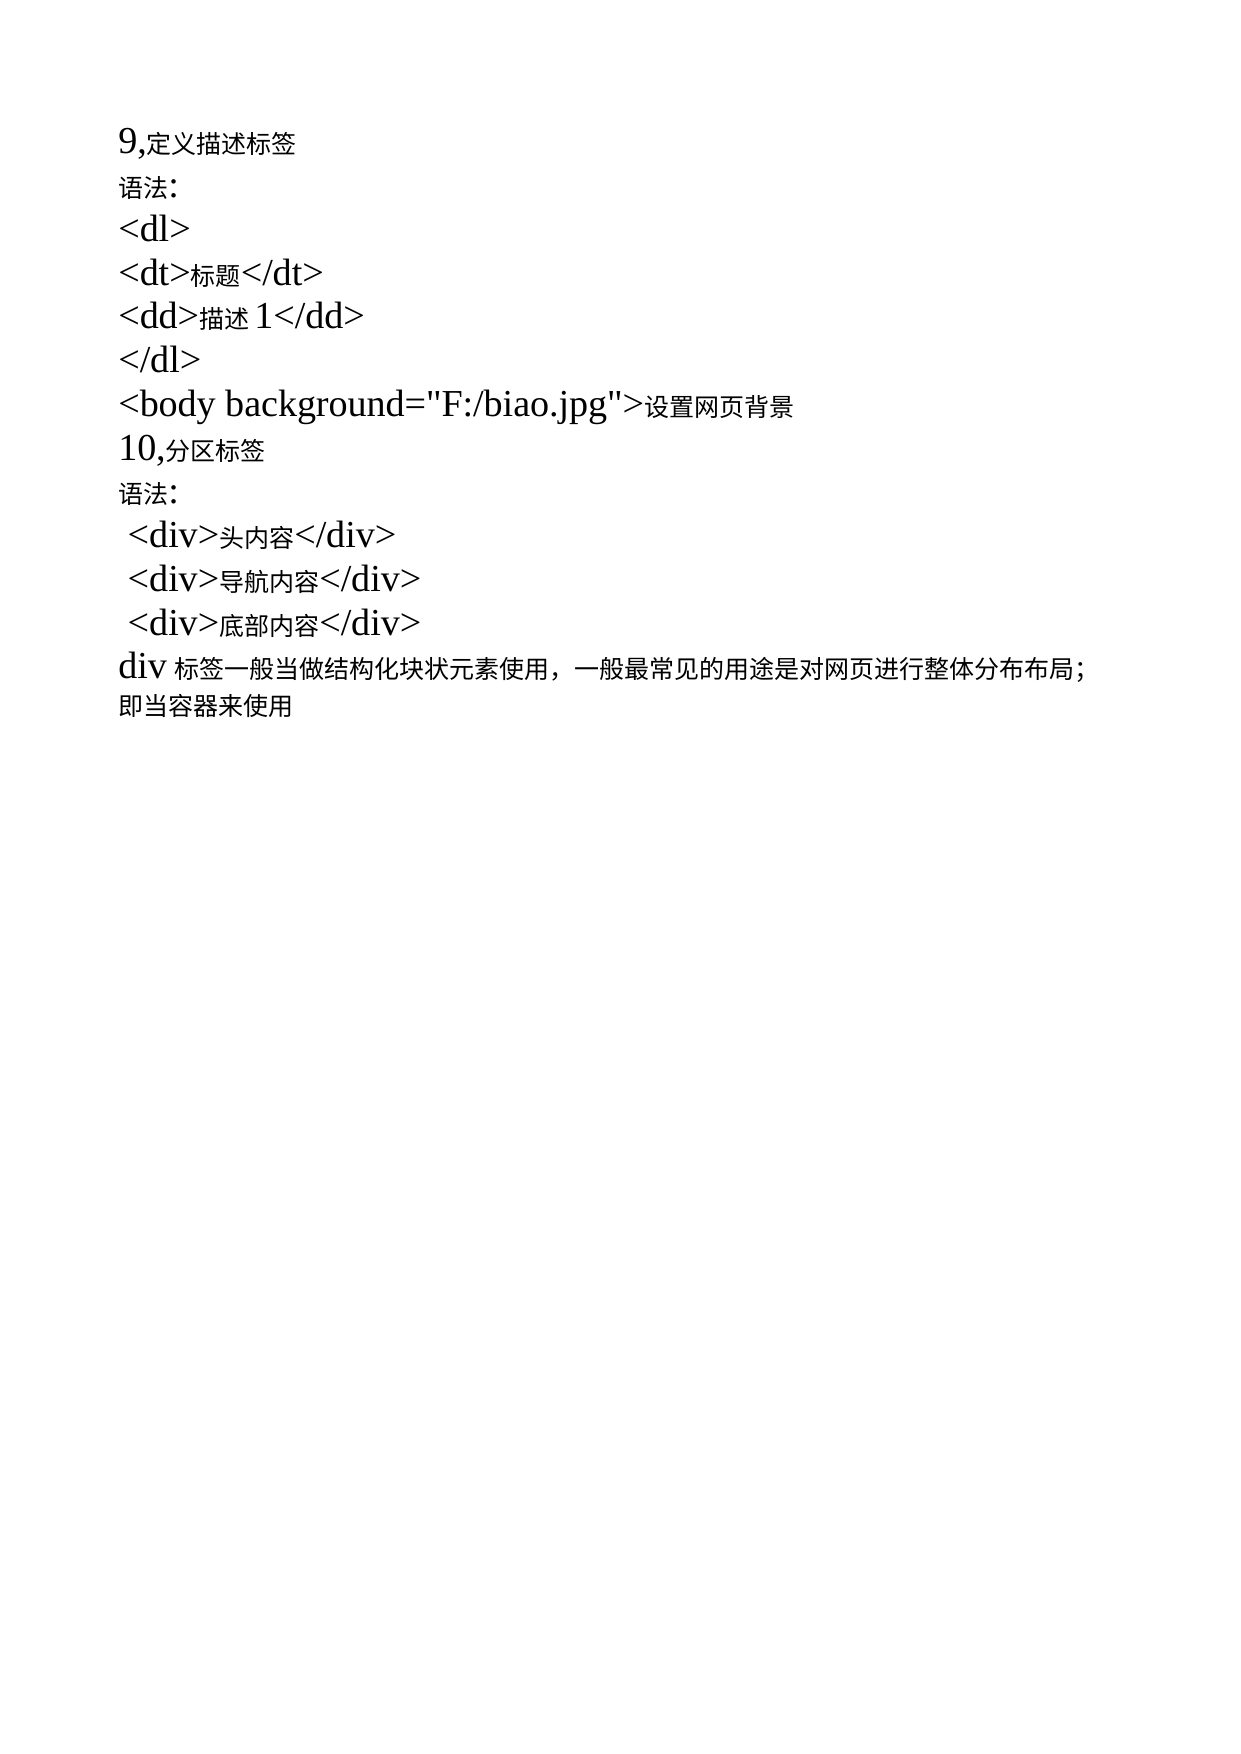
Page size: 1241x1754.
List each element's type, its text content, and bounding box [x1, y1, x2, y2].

text <dt>标题</dt> [118, 249, 1122, 293]
text <dd>描述1</dd> [118, 293, 1122, 337]
text 语法: [118, 162, 1122, 206]
text div标签一般当做结构化块状元素使用，一般最常见的用途是对网页进行整体分布布局；即当容器来使用 [118, 643, 1122, 723]
text <div>头内容</div> [118, 512, 1122, 556]
text 10,分区标签 [118, 424, 1122, 468]
text <div>底部内容</div> [118, 599, 1122, 643]
text <div>导航内容</div> [118, 556, 1122, 599]
text 9,定义描述标签 [118, 118, 1122, 162]
text 语法: [118, 468, 1122, 512]
text <dl> [118, 206, 1122, 249]
text </dl> [118, 337, 1122, 381]
text <body background="F:/biao.jpg">设置网页背景 [118, 381, 1122, 424]
